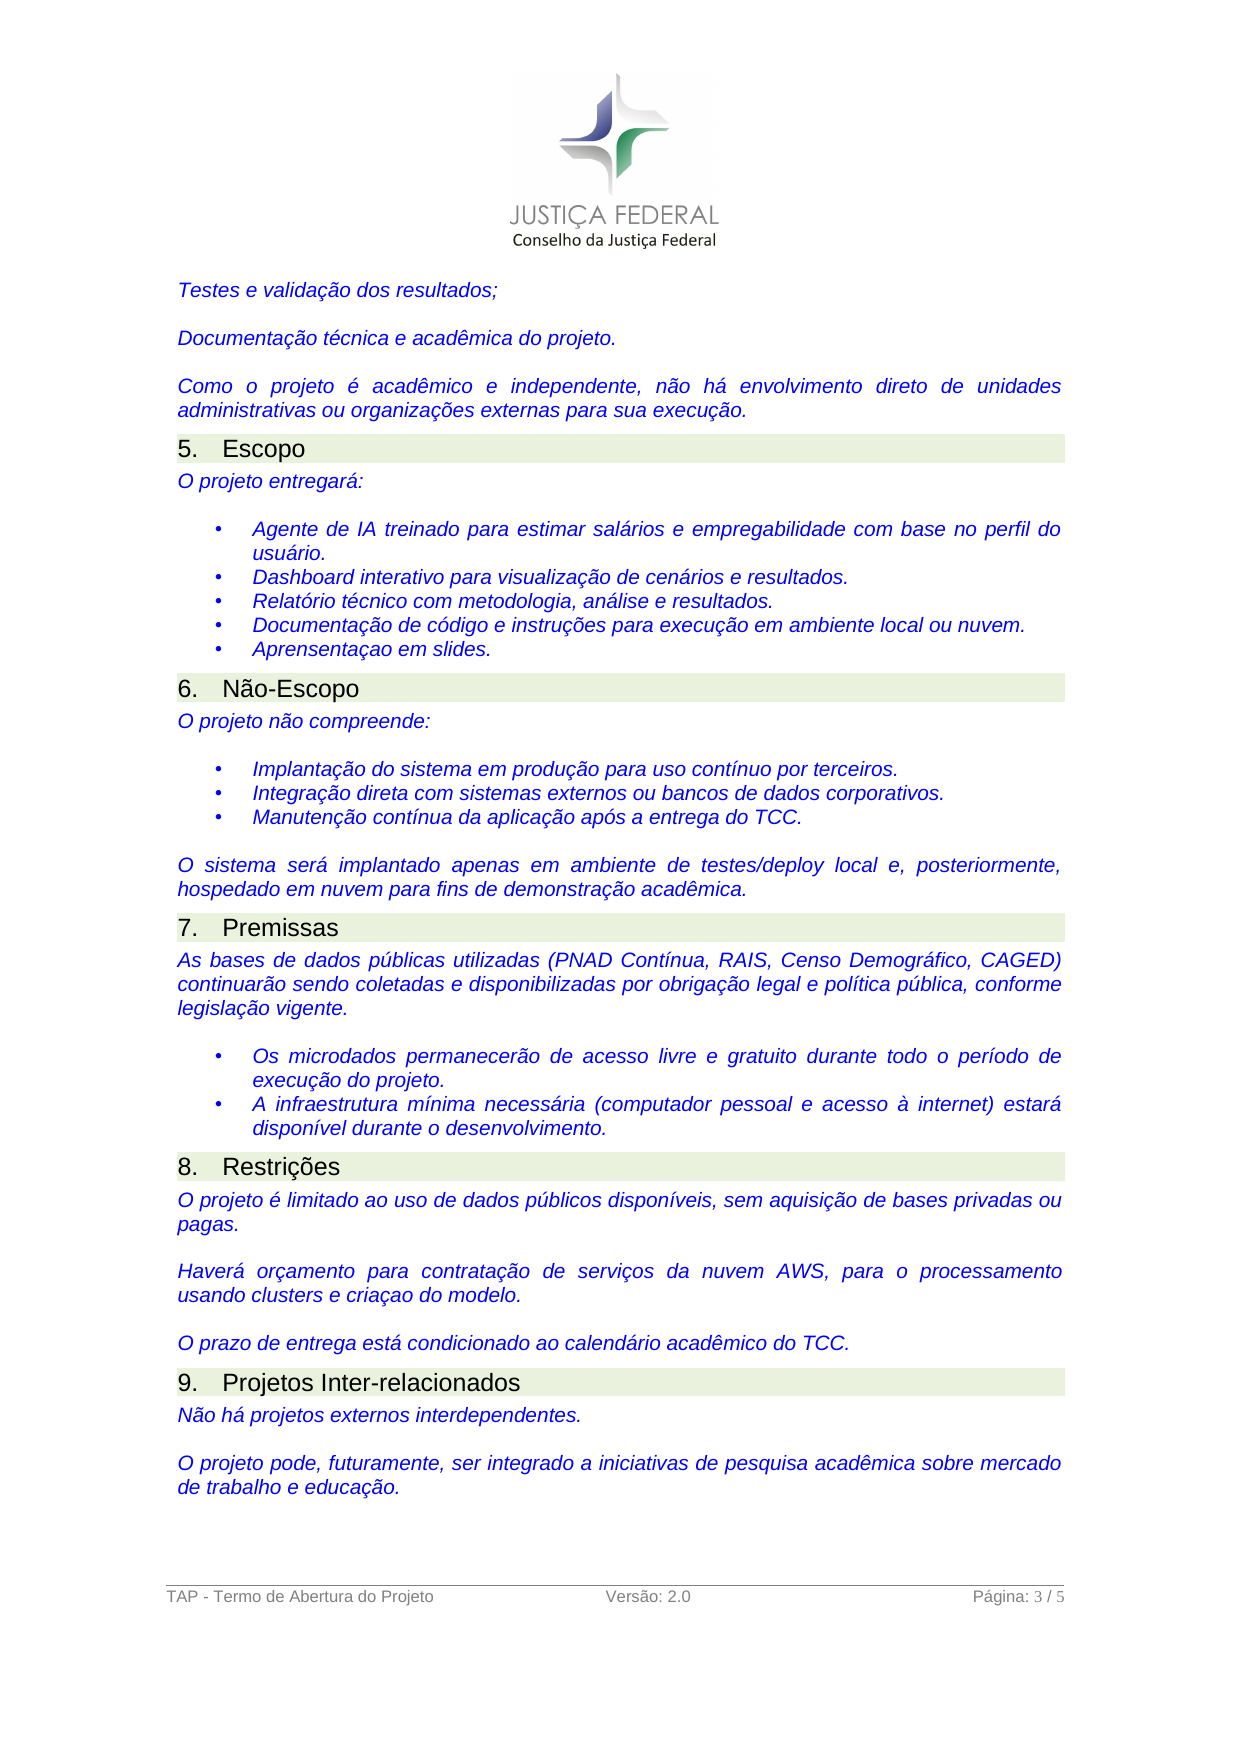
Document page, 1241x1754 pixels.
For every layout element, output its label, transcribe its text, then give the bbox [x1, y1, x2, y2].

list Dashboard interativo para visualização de cenários e resultados. [215, 565, 1063, 589]
text O projeto pode, futuramente, ser integrado a iniciativas de pesquisa acadêmica sobre mercado de trabalho e educação. [177, 1451, 1063, 1498]
picture [509, 73, 719, 249]
subtitle Premissas [177, 913, 1065, 942]
list Agente de IA treinado para estimar salários e empregabilidade com base no perfil do usuário. [215, 517, 1063, 565]
text Não há projetos externos interdependentes. [177, 1403, 1063, 1427]
subtitle Escopo [177, 434, 1065, 463]
text O projeto não compreende: [177, 708, 1063, 732]
subtitle Restrições [177, 1152, 1065, 1181]
text O projeto é limitado ao uso de dados públicos disponíveis, sem aquisição de bases privadas ou pagas. [177, 1187, 1063, 1235]
list A infraestrutura mínima necessária (computador pessoal e acesso à internet) estará disponível durante o desenvolvimento. [215, 1092, 1063, 1140]
list Manutenção contínua da aplicação após a entrega do TCC. [215, 804, 1063, 829]
subtitle Não-Escopo [177, 673, 1065, 702]
list Aprensentaçao em slides. [215, 637, 1063, 661]
list Implantação do sistema em produção para uso contínuo por terceiros. [215, 756, 1063, 781]
text Como o projeto é acadêmico e independente, não há envolvimento direto de unidades administrativas ou organizações externas para sua execução. [177, 373, 1063, 421]
text Documentação técnica e acadêmica do projeto. [177, 326, 1063, 349]
text Haverá orçamento para contratação de serviços da nuvem AWS, para o processamento usando clusters e criaçao do modelo. [177, 1259, 1063, 1307]
list Documentação de código e instruções para execução em ambiente local ou nuvem. [215, 613, 1063, 637]
text O projeto entregará: [177, 469, 1063, 493]
text As bases de dados públicas utilizadas (PNAD Contínua, RAIS, Censo Demográfico, CAGED) continuarão sendo coletadas e disponibilizadas por obrigação legal e política pública, conforme legislação vigente. [177, 948, 1063, 1020]
text Testes e validação dos resultados; [177, 278, 1063, 302]
list Os microdados permanecerão de acesso livre e gratuito durante todo o período de execução do projeto. [215, 1044, 1063, 1092]
text O sistema será implantado apenas em ambiente de testes/deploy local e, posteriormente, hospedado em nuvem para fins de demonstração acadêmica. [177, 853, 1063, 901]
subtitle Projetos Inter-relacionados [177, 1368, 1065, 1396]
text O prazo de entrega está condicionado ao calendário acadêmico do TCC. [177, 1331, 1063, 1355]
list Integração direta com sistemas externos ou bancos de dados corporativos. [215, 781, 1063, 804]
list Relatório técnico com metodologia, análise e resultados. [215, 589, 1063, 613]
